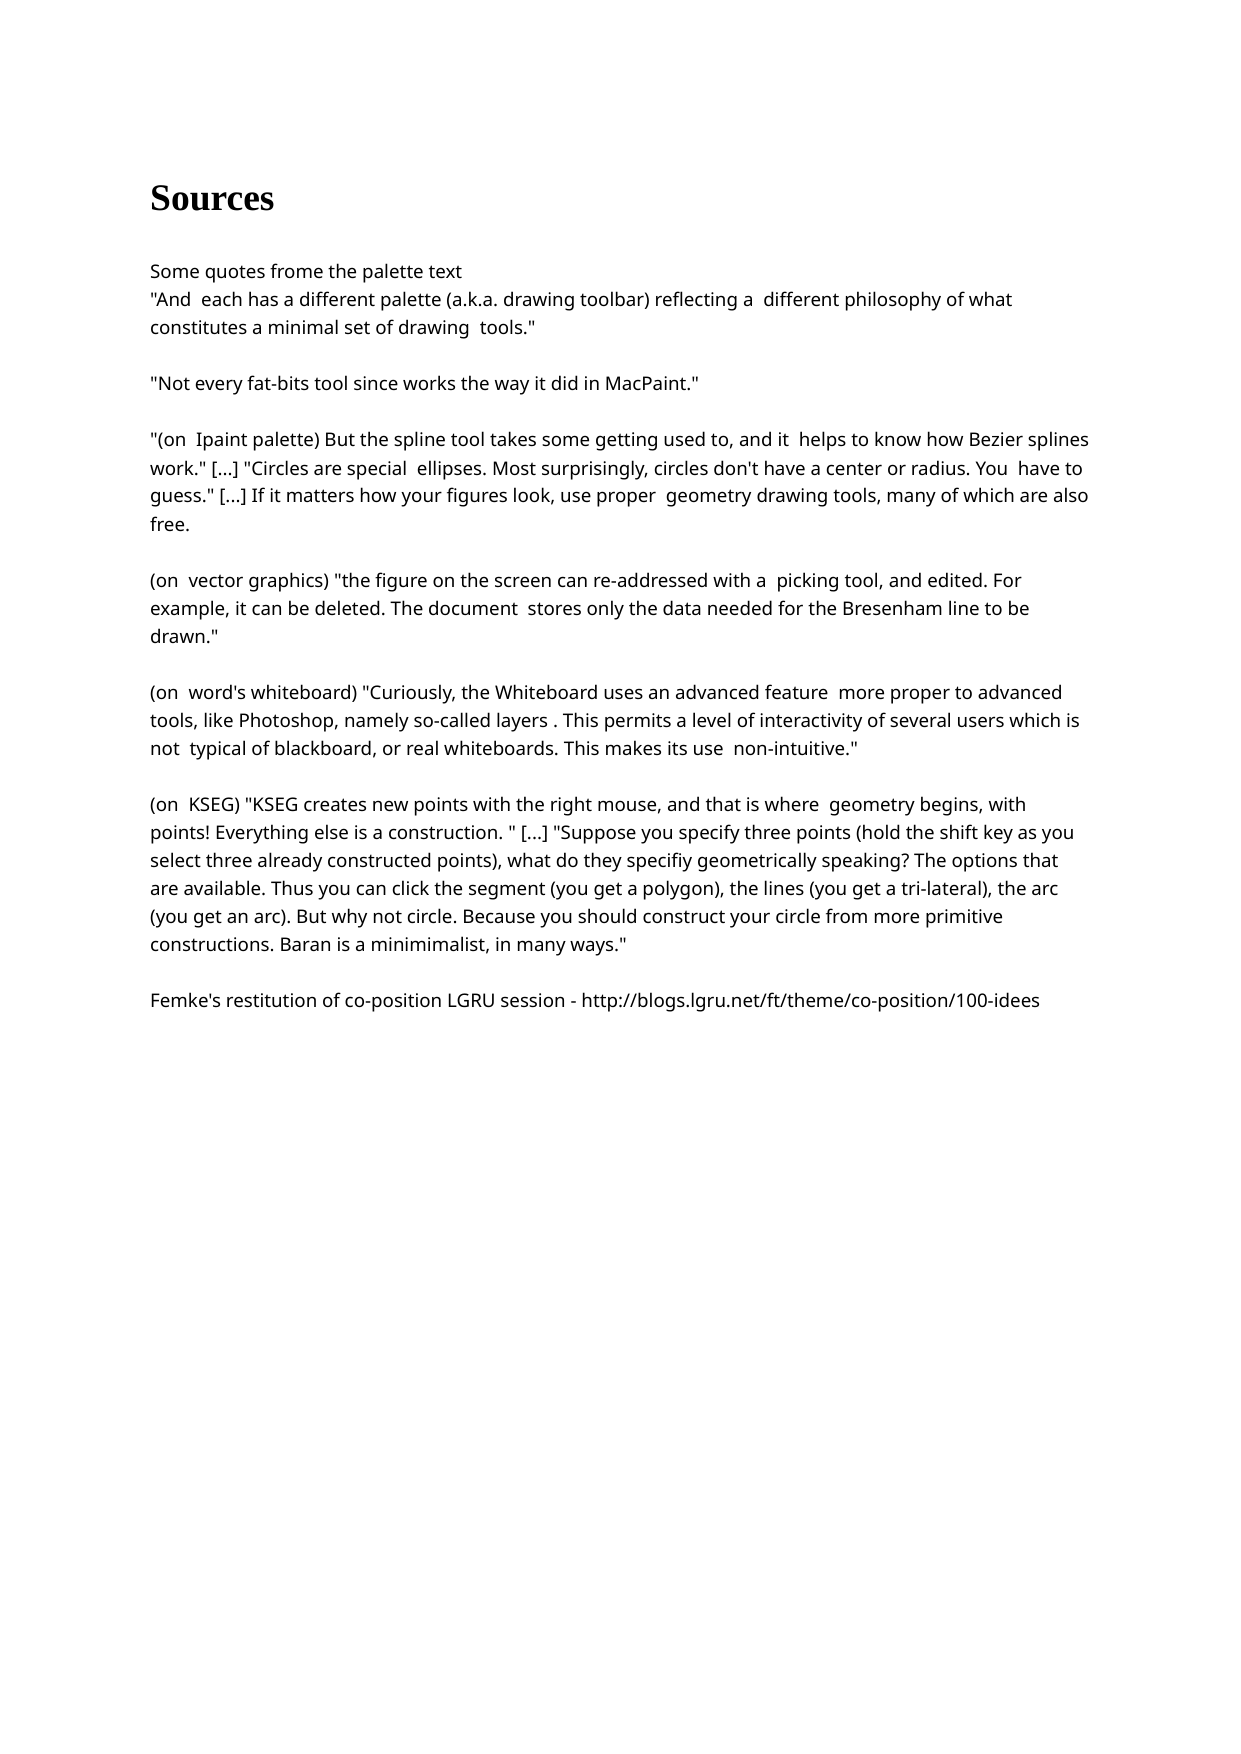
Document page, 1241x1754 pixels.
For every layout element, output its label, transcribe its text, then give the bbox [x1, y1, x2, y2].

text Some quotes frome the palette text [150, 259, 1091, 284]
text (on KSEG) "KSEG creates new points with the right mouse, and that is where geometry begins, with points! Everything else is a construction. " [...] "Suppose you specify three points (hold the shift key as you select three already constructed points), what do they specifiy geometrically speaking? The options that are available. Thus you can click the segment (you get a polygon), the lines (you get a tri-lateral), the arc (you get an arc). But why not circle. Because you should construct your circle from more primitive constructions. Baran is a minimimalist, in many ways." [150, 791, 1091, 957]
text (on vector graphics) "the figure on the screen can re-addressed with a picking tool, and edited. For example, it can be deleted. The document stores only the data needed for the Bresenham line to be drawn." [150, 567, 1091, 648]
text "And each has a different palette (a.k.a. drawing toolbar) reflecting a different philosophy of what constitutes a minimal set of drawing tools." [150, 287, 1091, 340]
subtitle Sources [150, 175, 1091, 218]
text "Not every fat-bits tool since works the way it did in MacPaint." [150, 371, 1091, 396]
text (on word's whiteboard) "Curiously, the Whiteboard uses an advanced feature more proper to advanced tools, like Photoshop, namely so-called layers . This permits a level of interactivity of several users which is not typical of blackboard, or real whiteboards. This makes its use non-intuitive." [150, 679, 1091, 761]
text "(on Ipaint palette) But the spline tool takes some getting used to, and it helps to know how Bezier splines work." [...] "Circles are special ellipses. Most surprisingly, circles don't have a center or radius. You have to guess." [...] If it matters how your figures look, use proper geometry drawing tools, many of which are also free. [150, 427, 1091, 536]
text Femke's restitution of co-position LGRU session - http://blogs.lgru.net/ft/theme/co-position/100-idees [150, 987, 1091, 1013]
